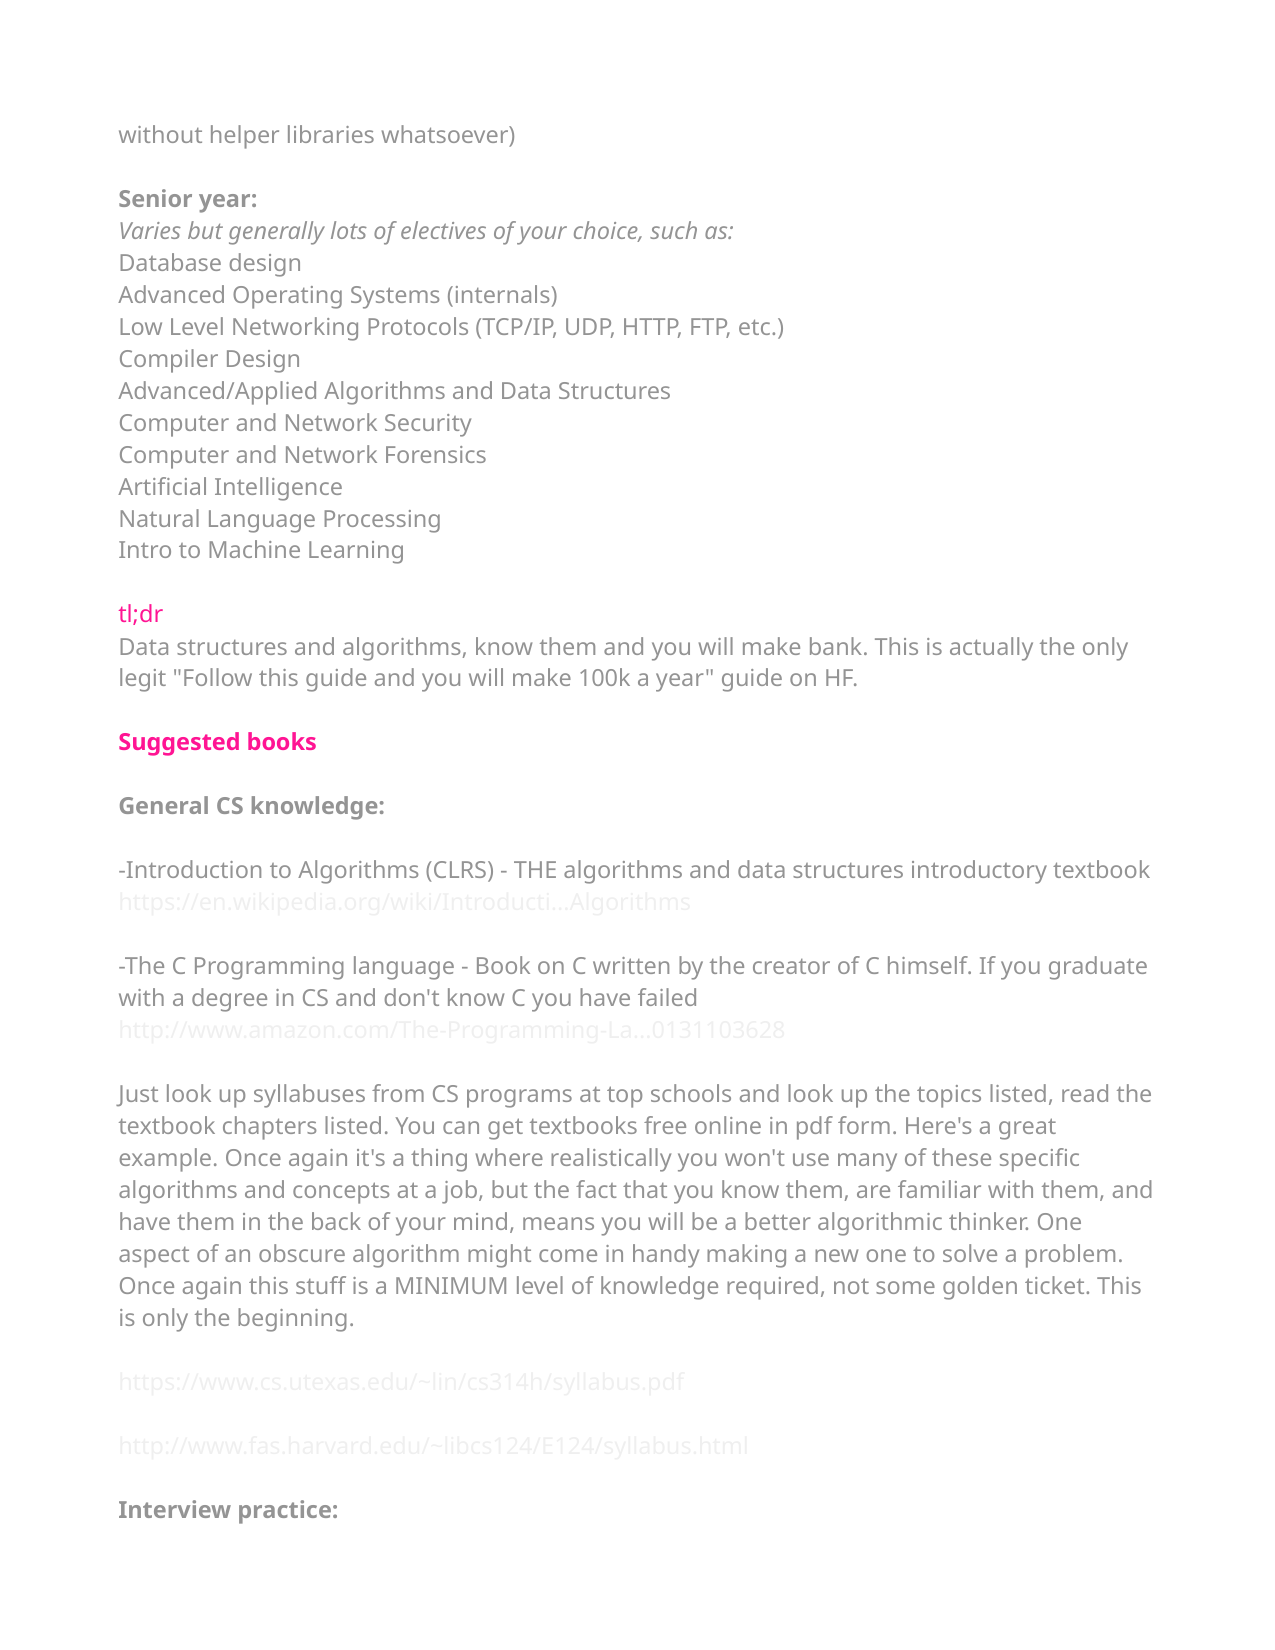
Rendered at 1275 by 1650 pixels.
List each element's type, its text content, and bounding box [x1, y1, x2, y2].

text without helper libraries whatsoever) Senior year: Varies but generally lots of electives of your choice, such as: Database design Advanced Operating Systems (internals) Low Level Networking Protocols (TCP/IP, UDP, HTTP, FTP, etc.) Compiler Design Advanced/Applied Algorithms and Data Structures Computer and Network Security Computer and Network Forensics Artificial Intelligence Natural Language Processing Intro to Machine Learning tl;dr Data structures and algorithms, know them and you will make bank. This is actually the only legit "Follow this guide and you will make 100k a year" guide on HF. Suggested books General CS knowledge: -Introduction to Algorithms (CLRS) - THE algorithms and data structures introductory textbook https://en.wikipedia.org/wiki/Introducti...Algorithms -The C Programming language - Book on C written by the creator of C himself. If you graduate with a degree in CS and don't know C you have failed http://www.amazon.com/The-Programming-La...0131103628 Just look up syllabuses from CS programs at top schools and look up the topics listed, read the textbook chapters listed. You can get textbooks free online in pdf form. Here's a great example. Once again it's a thing where realistically you won't use many of these specific algorithms and concepts at a job, but the fact that you know them, are familiar with them, and have them in the back of your mind, means you will be a better algorithmic thinker. One aspect of an obscure algorithm might come in handy making a new one to solve a problem. Once again this stuff is a MINIMUM level of knowledge required, not some golden ticket. This is only the beginning. https://www.cs.utexas.edu/~lin/cs314h/syllabus.pdf http://www.fas.harvard.edu/~libcs124/E124/syllabus.html Interview practice: [118, 118, 1157, 1525]
